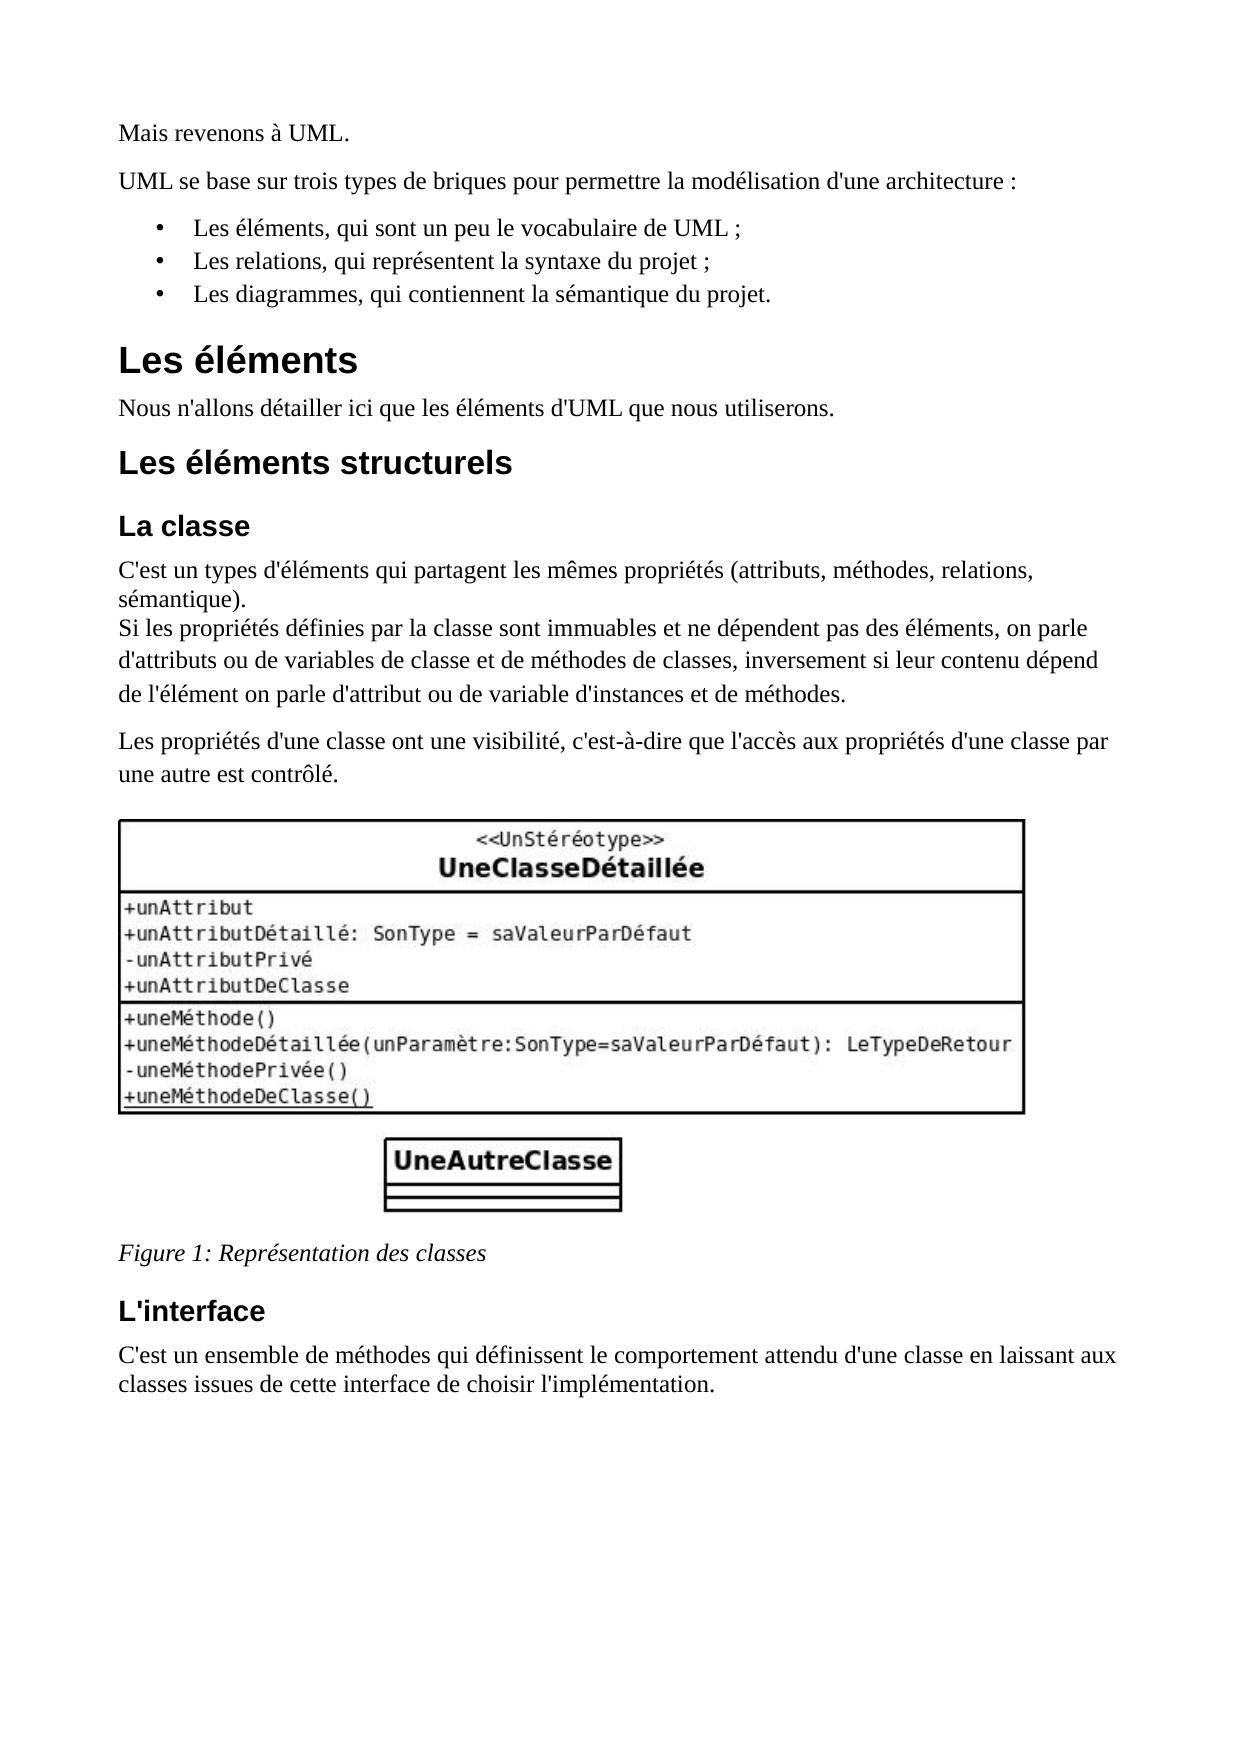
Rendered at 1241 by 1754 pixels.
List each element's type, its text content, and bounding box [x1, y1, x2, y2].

subtitle L'interface [118, 1294, 1122, 1328]
subtitle La classe [118, 509, 1122, 543]
text Nous n'allons détailler ici que les éléments d'UML que nous utiliserons. [118, 393, 1122, 422]
text Mais revenons à UML. [118, 118, 1122, 147]
subtitle Les éléments structurels [118, 443, 1122, 482]
text Si les propriétés définies par la classe sont immuables et ne dépendent pas des éléments, on parle d'attributs ou de variables de classe et de méthodes de classes, inversement si leur contenu dépend de l'élément on parle d'attribut ou de variable d'instances et de méthodes. [118, 613, 1122, 707]
list Les relations, qui représentent la syntaxe du projet ; [156, 246, 1122, 275]
text Les propriétés d'une classe ont une visibilité, c'est-à-dire que l'accès aux propriétés d'une classe par une autre est contrôlé. [118, 726, 1122, 788]
text Figure 1: Représentation des classes [118, 1238, 1122, 1267]
text UML se base sur trois types de briques pour permettre la modélisation d'une architecture : [118, 166, 1122, 194]
subtitle Les éléments [118, 337, 1122, 381]
text C'est un types d'éléments qui partagent les mêmes propriétés (attributs, méthodes, relations, sémantique). [118, 555, 1122, 613]
text C'est un ensemble de méthodes qui définissent le comportement attendu d'une classe en laissant aux classes issues de cette interface de choisir l'implémentation. [118, 1340, 1122, 1398]
list Les éléments, qui sont un peu le vocabulaire de UML ; [156, 213, 1122, 242]
picture [118, 819, 1027, 1214]
list Les diagrammes, qui contiennent la sémantique du projet. [156, 279, 1122, 308]
